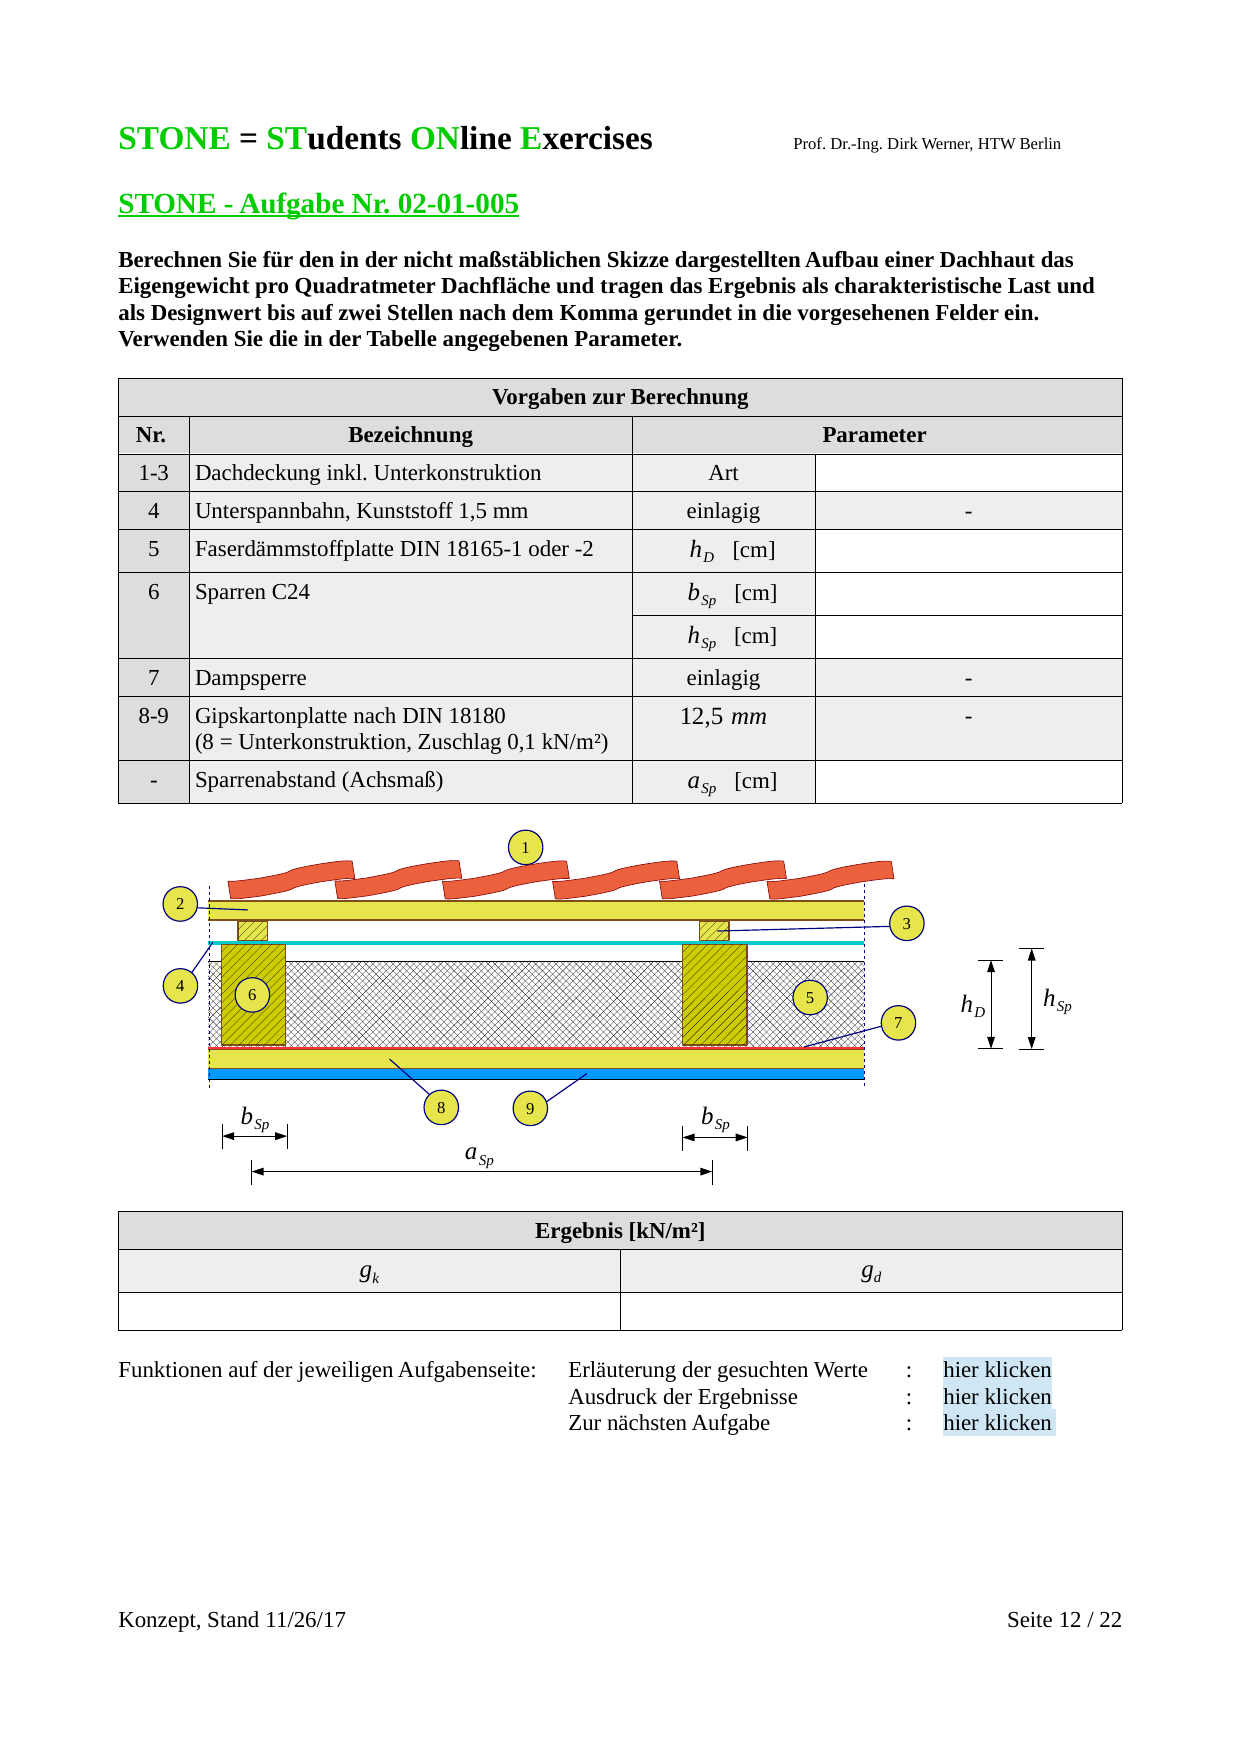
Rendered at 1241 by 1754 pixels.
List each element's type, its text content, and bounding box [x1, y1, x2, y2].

table_cell [cm] [633, 573, 815, 615]
table_cell einlagig [633, 492, 815, 529]
table_cell [816, 573, 1122, 615]
table_cell 5 [119, 530, 189, 572]
table_cell Bezeichnung [190, 417, 632, 453]
table_cell [621, 1293, 1122, 1330]
table_cell - [816, 492, 1122, 529]
table_cell [119, 1293, 620, 1330]
table_cell Nr. [119, 417, 189, 453]
text Berechnen Sie für den in der nicht maßstäblichen Skizze dargestellten Aufbau einer Dachhaut das Eigengewicht pro Quadratmeter Dachfläche und tragen das Ergebnis als charakteristische Last und als Designwert bis auf zwei Stellen nach dem Komma gerundet in die vorgesehenen Felder ein. Verwenden Sie die in der Tabelle angegebenen Parameter. [118, 246, 1122, 351]
table_cell [cm] [633, 616, 815, 658]
table_cell [633, 697, 815, 760]
table_cell 7 [119, 659, 189, 696]
table_cell 6 [119, 573, 189, 658]
table_cell Parameter [633, 417, 1122, 453]
table_cell [119, 1250, 620, 1292]
text Funktionen auf der jeweiligen Aufgabenseite: Erläuterung der gesuchten Werte : hier klicken [118, 1357, 1122, 1383]
table_cell Dachdeckung inkl. Unterkonstruktion [190, 455, 632, 491]
table_cell Art [633, 455, 815, 491]
table_cell [816, 616, 1122, 658]
table_cell 4 [119, 492, 189, 529]
table_cell [cm] [633, 530, 815, 572]
table_cell Faserdämmstoffplatte DIN 18165-1 oder -2 [190, 530, 632, 572]
table_cell Sparren C24 [190, 573, 632, 658]
table_cell [816, 455, 1122, 491]
table_cell Gipskartonplatte nach DIN 18180 (8 = Unterkonstruktion, Zuschlag 0,1 kN/m²) [190, 697, 632, 760]
table_cell einlagig [633, 659, 815, 696]
table_cell [621, 1250, 1122, 1292]
table_cell [cm] [633, 761, 815, 803]
table_header Vorgaben zur Berechnung [119, 379, 1122, 416]
table_cell - [816, 697, 1122, 760]
table_cell Unterspannbahn, Kunststoff 1,5 mm [190, 492, 632, 529]
table_cell 8-9 [119, 697, 189, 760]
table_cell [816, 761, 1122, 803]
text Zur nächsten Aufgabe : hier klicken [118, 1409, 1122, 1436]
table_cell Dampsperre [190, 659, 632, 696]
table_cell [816, 530, 1122, 572]
text STONE - Aufgabe Nr. 02-01-005 [118, 186, 1122, 219]
text Ausdruck der Ergebnisse : hier klicken [118, 1383, 1122, 1409]
table_cell - [816, 659, 1122, 696]
table_cell - [119, 761, 189, 803]
table_header Ergebnis [kN/m²] [119, 1212, 1122, 1249]
table_cell 1-3 [119, 455, 189, 491]
table_cell Sparrenabstand (Achsmaß) [190, 761, 632, 803]
